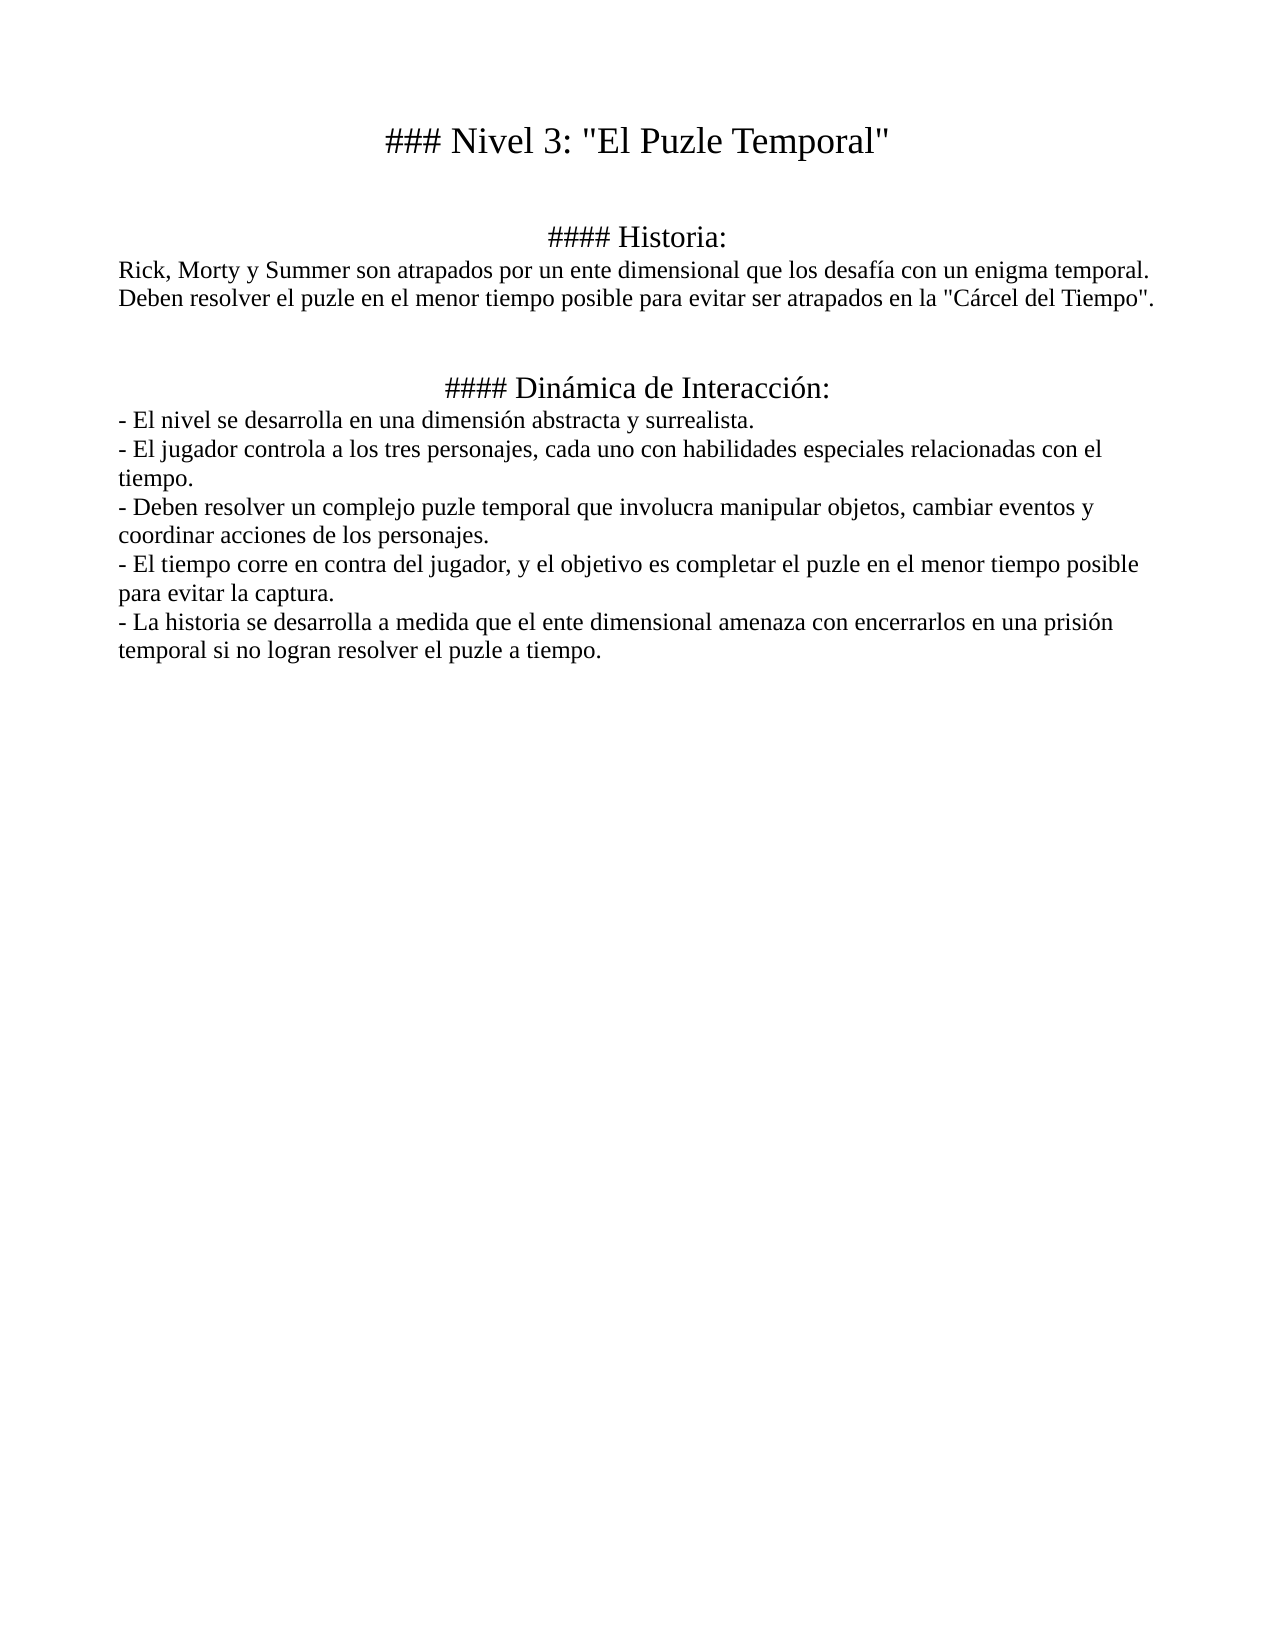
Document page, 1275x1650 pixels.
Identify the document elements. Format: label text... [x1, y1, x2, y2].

text #### Historia: [118, 219, 1157, 255]
text - Deben resolver un complejo puzle temporal que involucra manipular objetos, cambiar eventos y coordinar acciones de los personajes. [118, 492, 1157, 549]
text - La historia se desarrolla a medida que el ente dimensional amenaza con encerrarlos en una prisión temporal si no logran resolver el puzle a tiempo. [118, 607, 1157, 664]
text - El nivel se desarrolla en una dimensión abstracta y surrealista. [118, 406, 1157, 434]
text Rick, Morty y Summer son atrapados por un ente dimensional que los desafía con un enigma temporal. Deben resolver el puzle en el menor tiempo posible para evitar ser atrapados en la "Cárcel del Tiempo". [118, 255, 1157, 312]
text ### Nivel 3: "El Puzle Temporal" [118, 118, 1157, 161]
text - El jugador controla a los tres personajes, cada uno con habilidades especiales relacionadas con el tiempo. [118, 434, 1157, 492]
text - El tiempo corre en contra del jugador, y el objetivo es completar el puzle en el menor tiempo posible para evitar la captura. [118, 549, 1157, 607]
text #### Dinámica de Interacción: [118, 370, 1157, 406]
